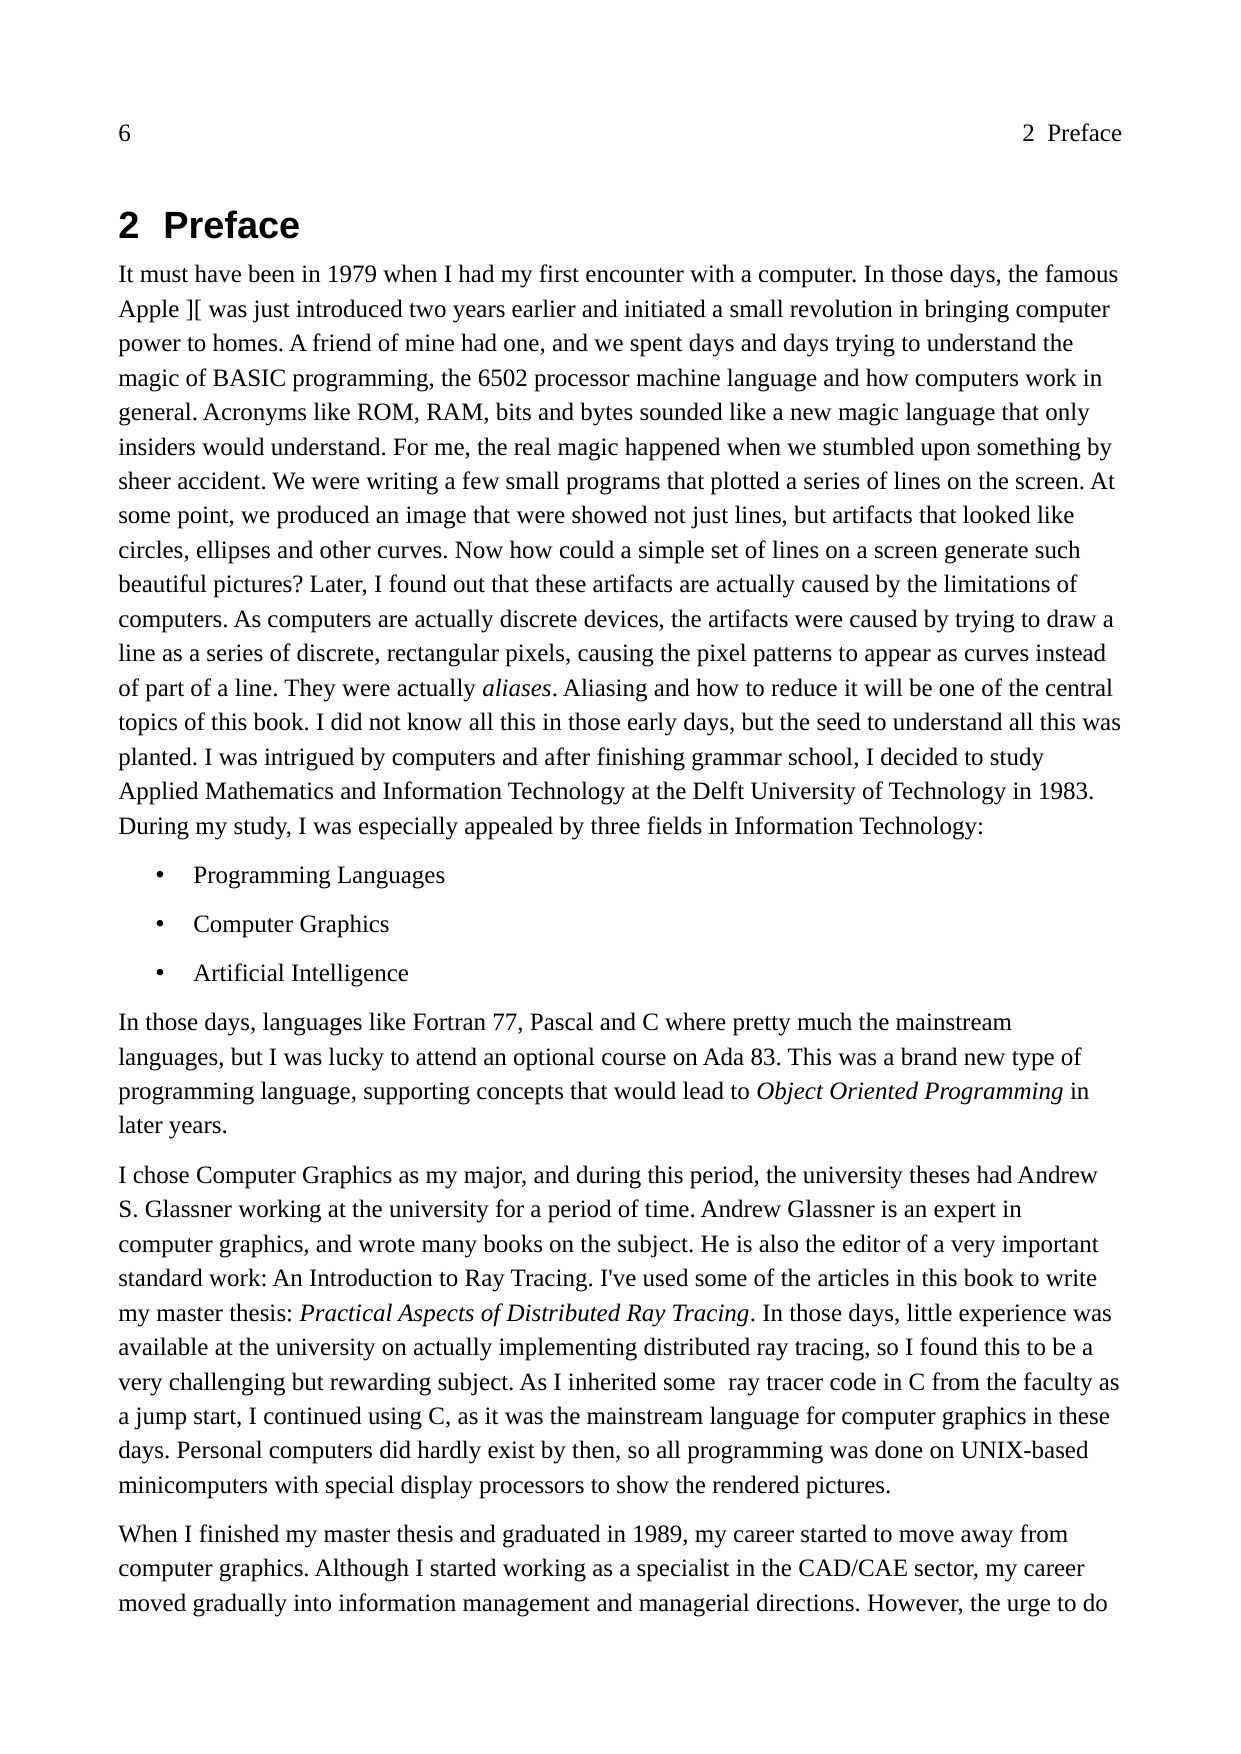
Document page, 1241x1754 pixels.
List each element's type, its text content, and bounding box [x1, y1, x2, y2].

list Artificial Intelligence [156, 958, 1122, 987]
text When I finished my master thesis and graduated in 1989, my career started to move away from computer graphics. Although I started working as a specialist in the CAD/CAE sector, my career moved gradually into information management and managerial directions. However, the urge to do [118, 1519, 1122, 1617]
text It must have been in 1979 when I had my first encounter with a computer. In those days, the famous Apple ][ was just introduced two years earlier and initiated a small revolution in bringing computer power to homes. A friend of mine had one, and we spent days and days trying to understand the magic of BASIC programming, the 6502 processor machine language and how computers work in general. Acronyms like ROM, RAM, bits and bytes sounded like a new magic language that only insiders would understand. For me, the real magic happened when we stumbled upon something by sheer accident. We were writing a few small programs that plotted a series of lines on the screen. At some point, we produced an image that were showed not just lines, but artifacts that looked like circles, ellipses and other curves. Now how could a simple set of lines on a screen generate such beautiful pictures? Later, I found out that these artifacts are actually caused by the limitations of computers. As computers are actually discrete devices, the artifacts were caused by trying to draw a line as a series of discrete, rectangular pixels, causing the pixel patterns to appear as curves instead of part of a line. They were actually aliases. Aliasing and how to reduce it will be one of the central topics of this book. I did not know all this in those early days, but the seed to understand all this was planted. I was intrigued by computers and after finishing grammar school, I decided to study Applied Mathematics and Information Technology at the Delft University of Technology in 1983. During my study, I was especially appealed by three fields in Information Technology: [118, 259, 1122, 840]
list Programming Languages [156, 860, 1122, 889]
subtitle Preface [118, 203, 1122, 247]
list Computer Graphics [156, 909, 1122, 938]
text I chose Computer Graphics as my major, and during this period, the university theses had Andrew S. Glassner working at the university for a period of time. Andrew Glassner is an expert in computer graphics, and wrote many books on the subject. He is also the editor of a very important standard work: An Introduction to Ray Tracing. I've used some of the articles in this book to write my master thesis: Practical Aspects of Distributed Ray Tracing. In those days, little experience was available at the university on actually implementing distributed ray tracing, so I found this to be a very challenging but rewarding subject. As I inherited some ray tracer code in C from the faculty as a jump start, I continued using C, as it was the mainstream language for computer graphics in these days. Personal computers did hardly exist by then, so all programming was done on UNIX-based minicomputers with special display processors to show the rendered pictures. [118, 1160, 1122, 1499]
text In those days, languages like Fortran 77, Pascal and C where pretty much the mainstream languages, but I was lucky to attend an optional course on Ada 83. This was a brand new type of programming language, supporting concepts that would lead to Object Oriented Programming in later years. [118, 1007, 1122, 1139]
